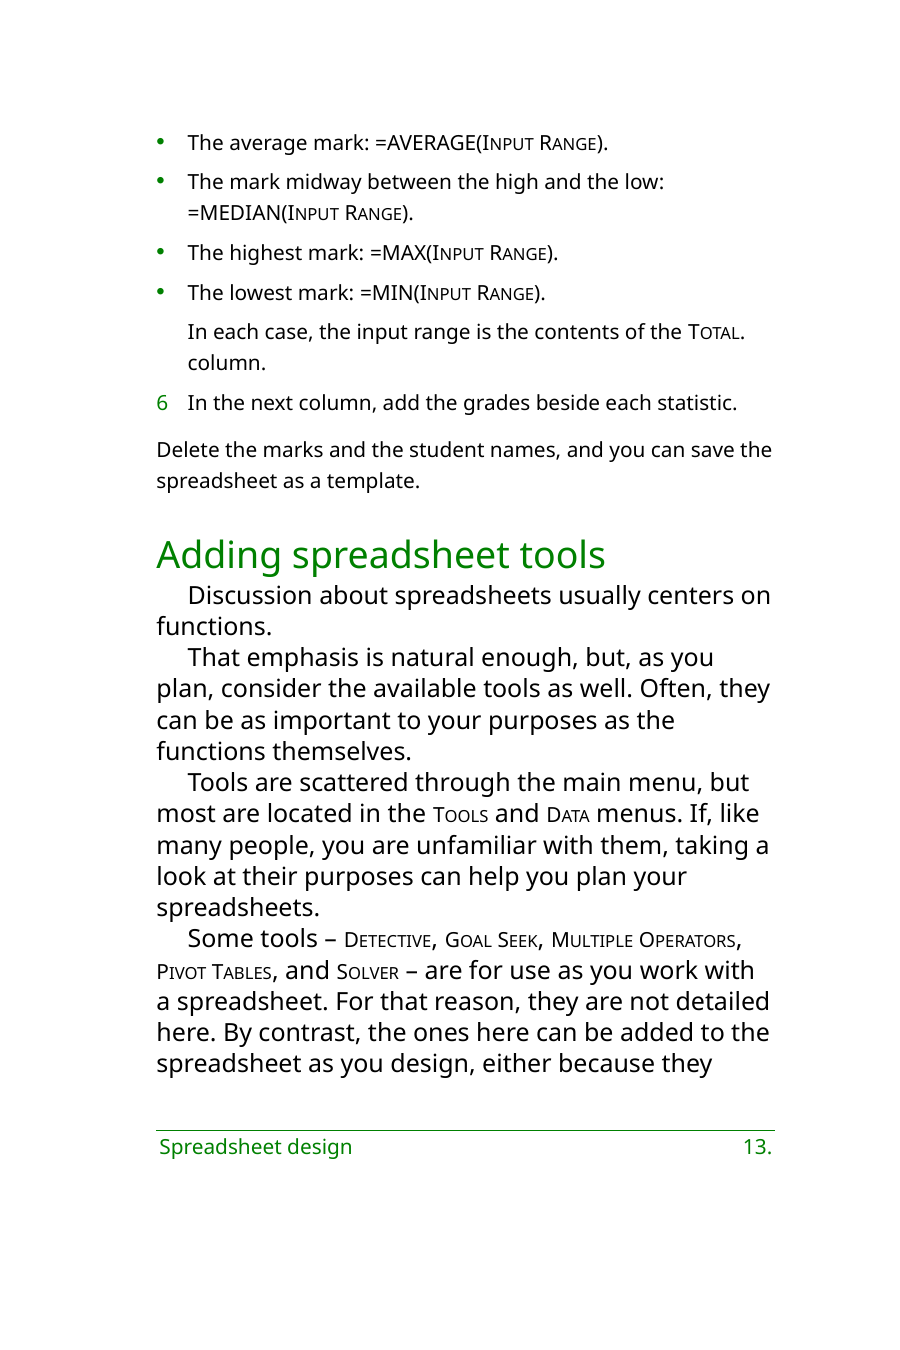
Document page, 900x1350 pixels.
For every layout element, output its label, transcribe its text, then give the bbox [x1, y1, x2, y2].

text Delete the marks and the student names, and you can save the spreadsheet as a template. [156, 432, 775, 495]
list The mark midway between the high and the low: =MEDIAN(Input Range). [156, 164, 775, 227]
text In each case, the input range is the contents of the Total. column. [187, 314, 775, 377]
list In the next column, add the grades beside each statistic. [156, 385, 775, 417]
list The lowest mark: =MIN(Input Range). [156, 275, 775, 306]
text Discussion about spreadsheets usually centers on functions. [156, 579, 775, 642]
list The highest mark: =MAX(Input Range). [156, 235, 775, 267]
list The average mark: =AVERAGE(Input Range). [156, 125, 775, 156]
text Some tools – Detective, Goal Seek, Multiple Operators, Pivot Tables, and Solver – are for use as you work with a spreadsheet. For that reason, they are not detailed here. By contrast, the ones here can be added to the spreadsheet as you design, either because they [156, 923, 775, 1079]
text Tools are scattered through the main menu, but most are located in the Tools and Data menus. If, like many people, you are unfamiliar with them, taking a look at their purposes can help you plan your spreadsheets. [156, 767, 775, 923]
text That emphasis is natural enough, but, as you plan, consider the available tools as well. Often, they can be as important to your purposes as the functions themselves. [156, 642, 775, 767]
subtitle Adding spreadsheet tools [156, 528, 775, 579]
